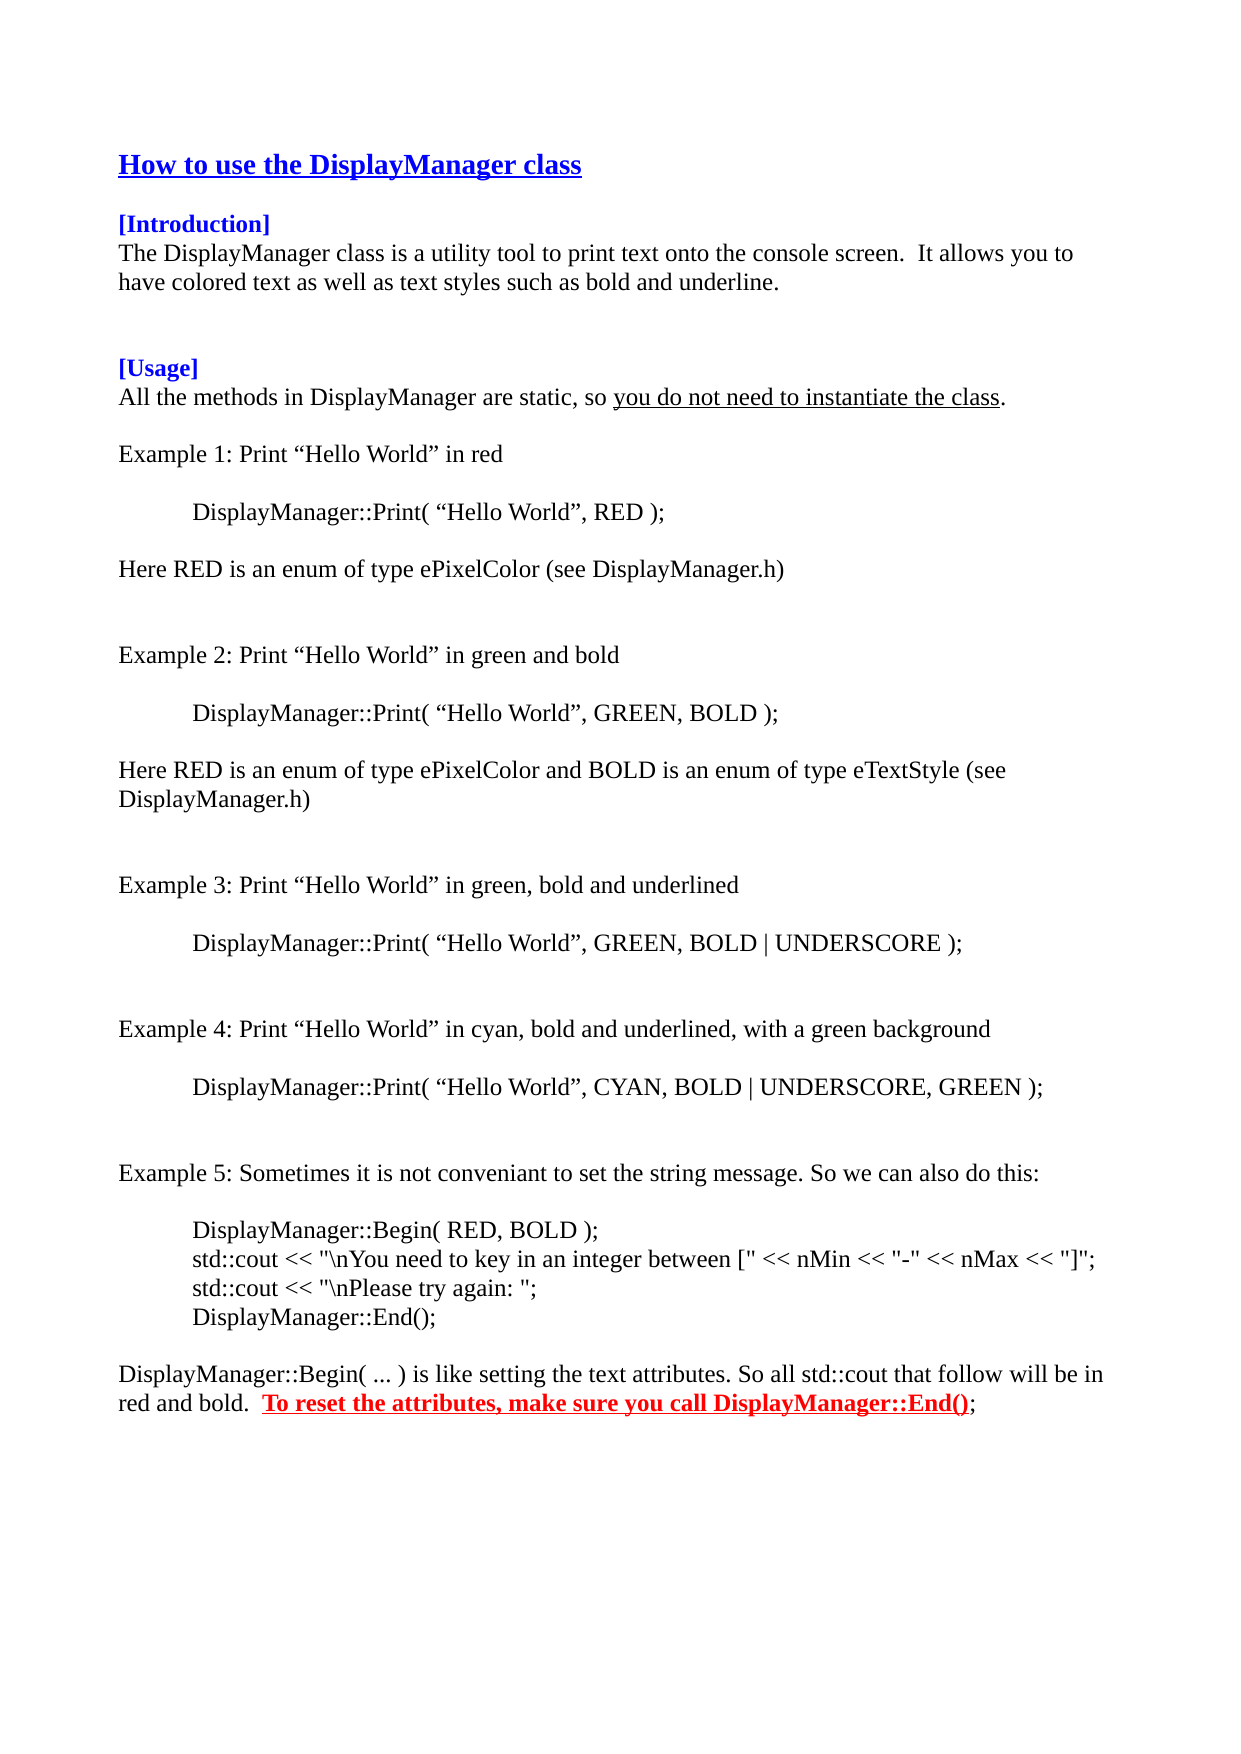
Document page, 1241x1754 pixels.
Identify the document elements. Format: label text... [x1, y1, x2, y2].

text How to use the DisplayManager class [118, 147, 1122, 180]
text Example 5: Sometimes it is not conveniant to set the string message. So we can also do this: [118, 1158, 1122, 1187]
text The DisplayManager class is a utility tool to print text onto the console screen. It allows you to have colored text as well as text styles such as bold and underline. [118, 238, 1122, 295]
text [Introduction] [118, 209, 1122, 238]
text std::cout << "\nYou need to key in an integer between [" << nMin << "-" << nMax << "]"; [118, 1244, 1122, 1273]
text Example 2: Print “Hello World” in green and bold [118, 640, 1122, 669]
text Example 1: Print “Hello World” in red [118, 439, 1122, 468]
text All the methods in DisplayManager are static, so you do not need to instantiate the class. [118, 382, 1122, 410]
text DisplayManager::Print( “Hello World”, GREEN, BOLD | UNDERSCORE ); [118, 928, 1122, 957]
text Here RED is an enum of type ePixelColor and BOLD is an enum of type eTextStyle (see DisplayManager.h) [118, 755, 1122, 813]
text std::cout << "\nPlease try again: "; [118, 1273, 1122, 1302]
text DisplayManager::Print( “Hello World”, RED ); [118, 497, 1122, 525]
text [Usage] [118, 353, 1122, 382]
text DisplayManager::Begin( RED, BOLD ); [118, 1215, 1122, 1244]
text DisplayManager::End(); [118, 1302, 1122, 1330]
text Here RED is an enum of type ePixelColor (see DisplayManager.h) [118, 554, 1122, 583]
text Example 4: Print “Hello World” in cyan, bold and underlined, with a green background [118, 1014, 1122, 1043]
text DisplayManager::Begin( ... ) is like setting the text attributes. So all std::cout that follow will be in red and bold. To reset the attributes, make sure you call DisplayManager::End(); [118, 1359, 1122, 1417]
text DisplayManager::Print( “Hello World”, CYAN, BOLD | UNDERSCORE, GREEN ); [118, 1072, 1122, 1100]
text DisplayManager::Print( “Hello World”, GREEN, BOLD ); [118, 698, 1122, 727]
text Example 3: Print “Hello World” in green, bold and underlined [118, 870, 1122, 899]
